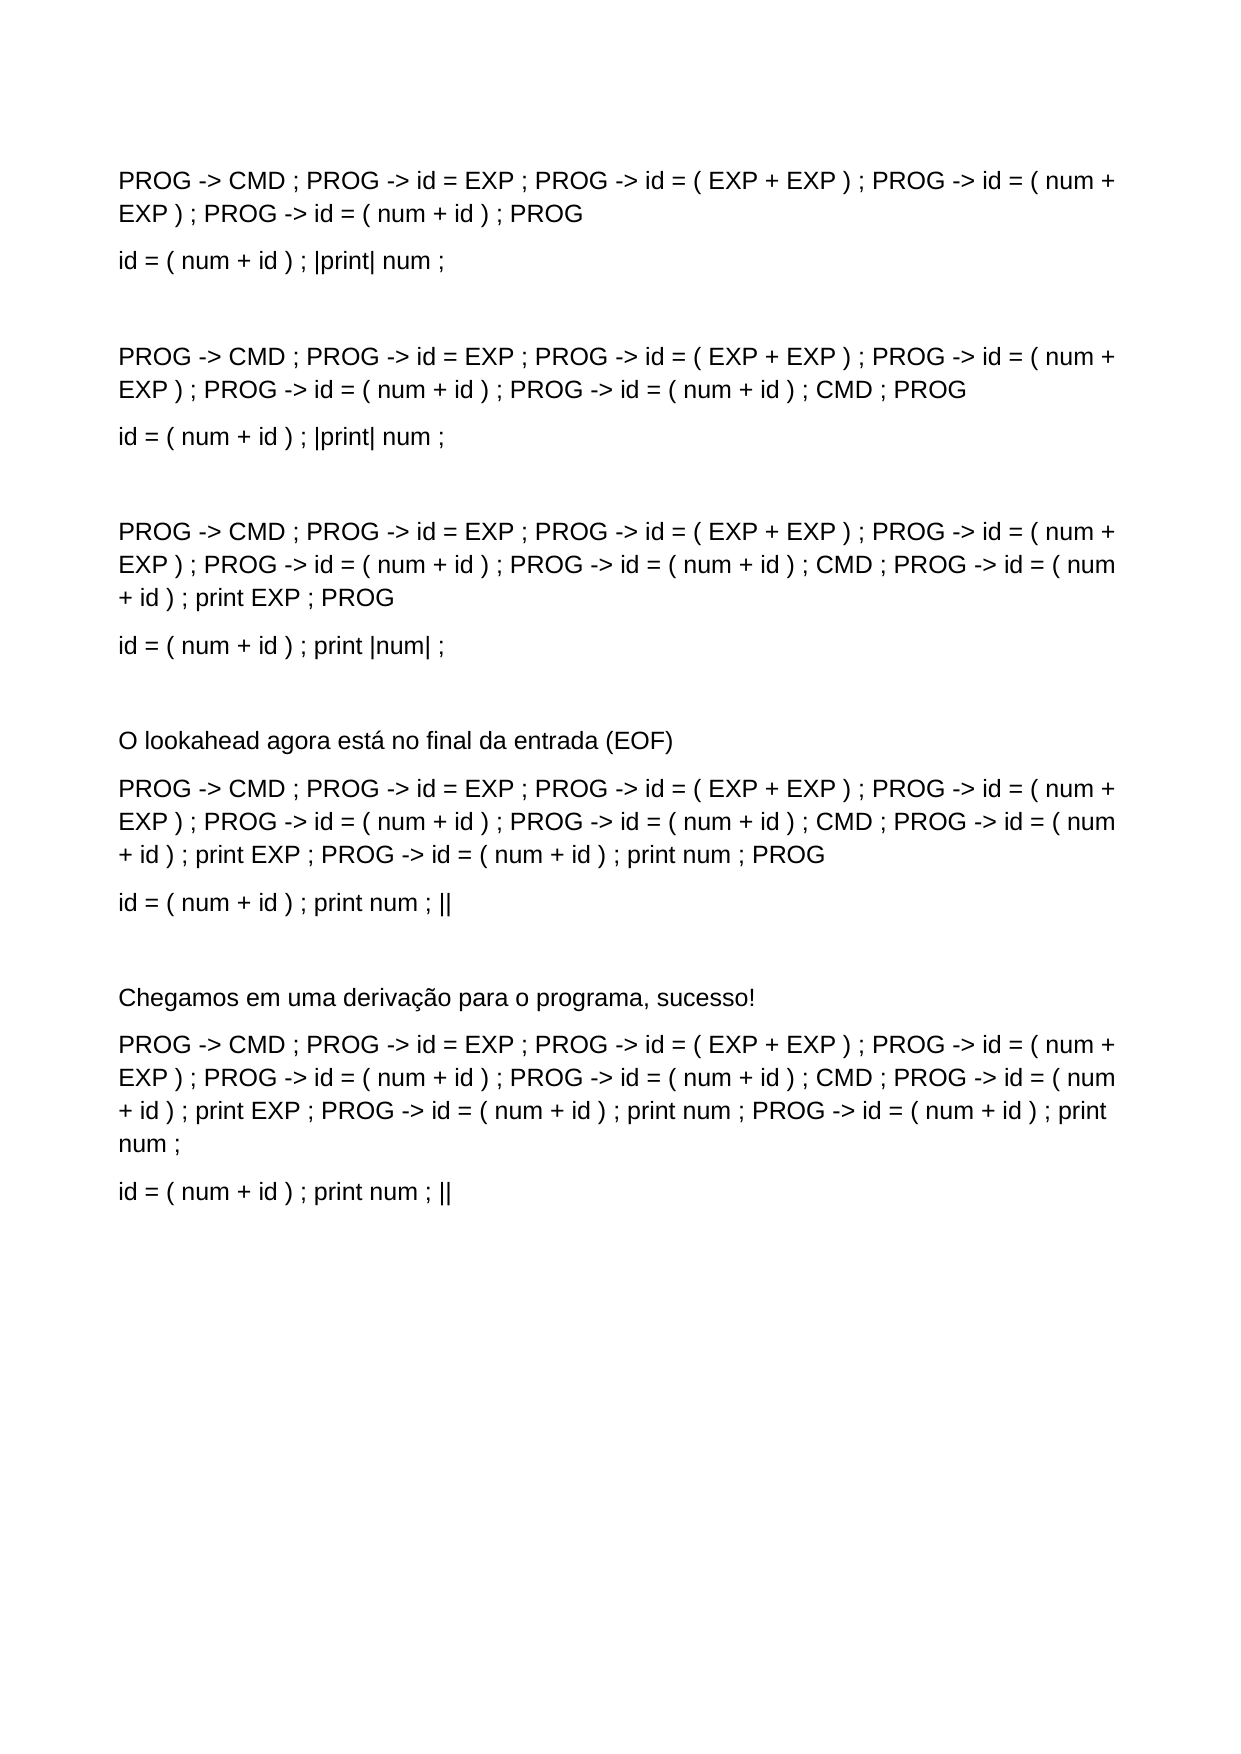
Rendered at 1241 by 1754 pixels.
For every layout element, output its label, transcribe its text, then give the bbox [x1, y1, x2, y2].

text O lookahead agora está no final da entrada (EOF) [118, 726, 1122, 755]
text id = ( num + id ) ; print |num| ; [118, 631, 1122, 660]
text id = ( num + id ) ; |print| num ; [118, 422, 1122, 451]
text PROG -> CMD ; PROG -> id = EXP ; PROG -> id = ( EXP + EXP ) ; PROG -> id = ( num + EXP ) ; PROG -> id = ( num + id ) ; PROG [118, 166, 1122, 227]
text PROG -> CMD ; PROG -> id = EXP ; PROG -> id = ( EXP + EXP ) ; PROG -> id = ( num + EXP ) ; PROG -> id = ( num + id ) ; PROG -> id = ( num + id ) ; CMD ; PROG -> id = ( num + id ) ; print EXP ; PROG [118, 517, 1122, 612]
text PROG -> CMD ; PROG -> id = EXP ; PROG -> id = ( EXP + EXP ) ; PROG -> id = ( num + EXP ) ; PROG -> id = ( num + id ) ; PROG -> id = ( num + id ) ; CMD ; PROG [118, 342, 1122, 403]
text Chegamos em uma derivação para o programa, sucesso! [118, 983, 1122, 1011]
text id = ( num + id ) ; print num ; || [118, 887, 1122, 916]
text PROG -> CMD ; PROG -> id = EXP ; PROG -> id = ( EXP + EXP ) ; PROG -> id = ( num + EXP ) ; PROG -> id = ( num + id ) ; PROG -> id = ( num + id ) ; CMD ; PROG -> id = ( num + id ) ; print EXP ; PROG -> id = ( num + id ) ; print num ; PROG [118, 774, 1122, 869]
text id = ( num + id ) ; |print| num ; [118, 246, 1122, 275]
text PROG -> CMD ; PROG -> id = EXP ; PROG -> id = ( EXP + EXP ) ; PROG -> id = ( num + EXP ) ; PROG -> id = ( num + id ) ; PROG -> id = ( num + id ) ; CMD ; PROG -> id = ( num + id ) ; print EXP ; PROG -> id = ( num + id ) ; print num ; PROG -> id = ( num + id ) ; print num ; [118, 1030, 1122, 1158]
text id = ( num + id ) ; print num ; || [118, 1177, 1122, 1206]
